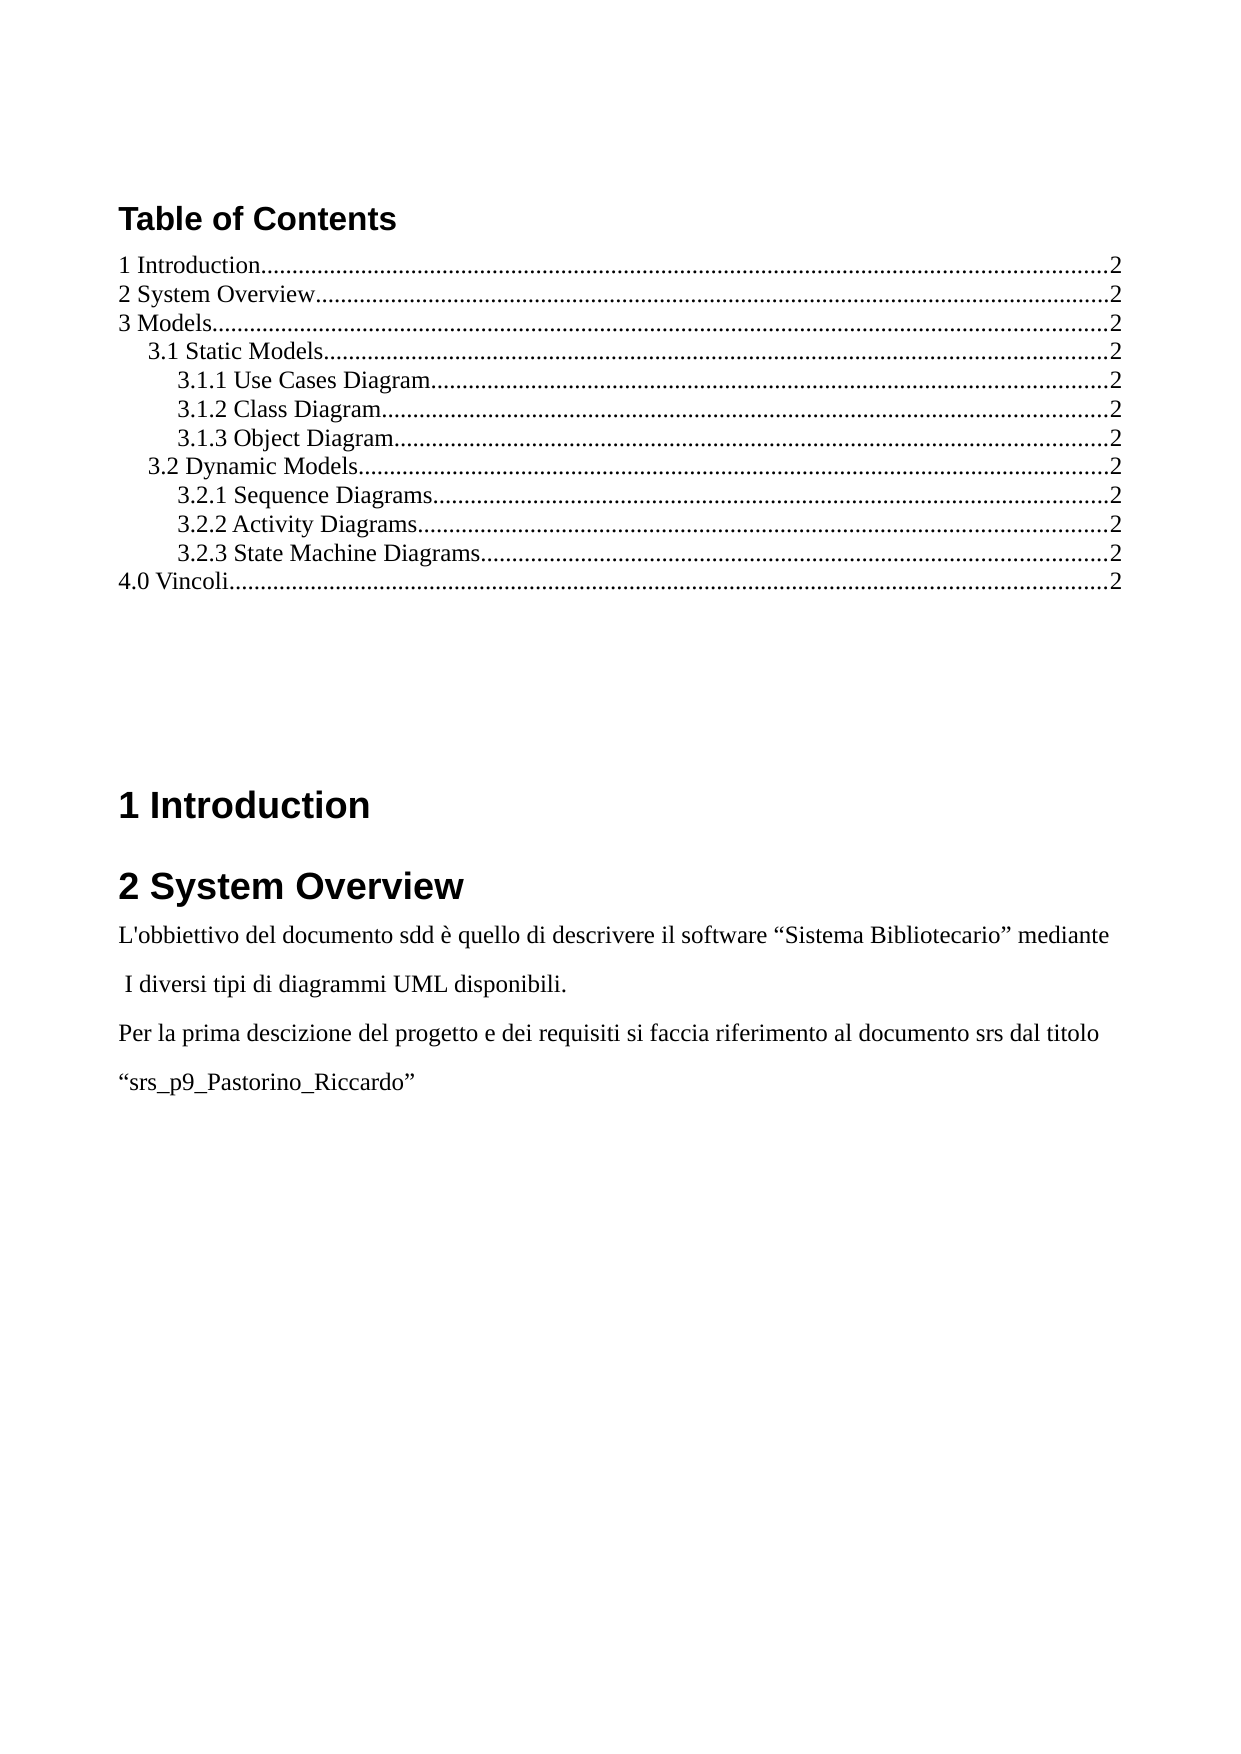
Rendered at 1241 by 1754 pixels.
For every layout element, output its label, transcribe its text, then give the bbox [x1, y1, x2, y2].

text Per la prima descizione del progetto e dei requisiti si faccia riferimento al documento srs dal titolo [118, 1018, 1122, 1047]
text 3.2.1 Sequence Diagrams 2 [177, 480, 1122, 509]
text 3.1 Static Models 2 [148, 336, 1122, 365]
text “srs_p9_Pastorino_Riccardo” [118, 1067, 1122, 1096]
subtitle Table of Contents [118, 199, 1122, 238]
text 3.2.3 State Machine Diagrams 2 [177, 538, 1122, 566]
text L'obbiettivo del documento sdd è quello di descrivere il software “Sistema Bibliotecario” mediante [118, 920, 1122, 948]
text 3.1.3 Object Diagram 2 [177, 423, 1122, 451]
text 3.1.1 Use Cases Diagram 2 [177, 365, 1122, 394]
text 3.2 Dynamic Models 2 [148, 451, 1122, 480]
text 4.0 Vincoli 2 [118, 566, 1122, 595]
subtitle 1 Introduction [118, 782, 1122, 826]
text 3.1.2 Class Diagram 2 [177, 394, 1122, 423]
subtitle 2 System Overview [118, 864, 1122, 907]
text 3.2.2 Activity Diagrams 2 [177, 509, 1122, 538]
text 3 Models 2 [118, 308, 1122, 336]
text I diversi tipi di diagrammi UML disponibili. [118, 969, 1122, 998]
text 2 System Overview 2 [118, 279, 1122, 308]
text 1 Introduction 2 [118, 250, 1122, 279]
